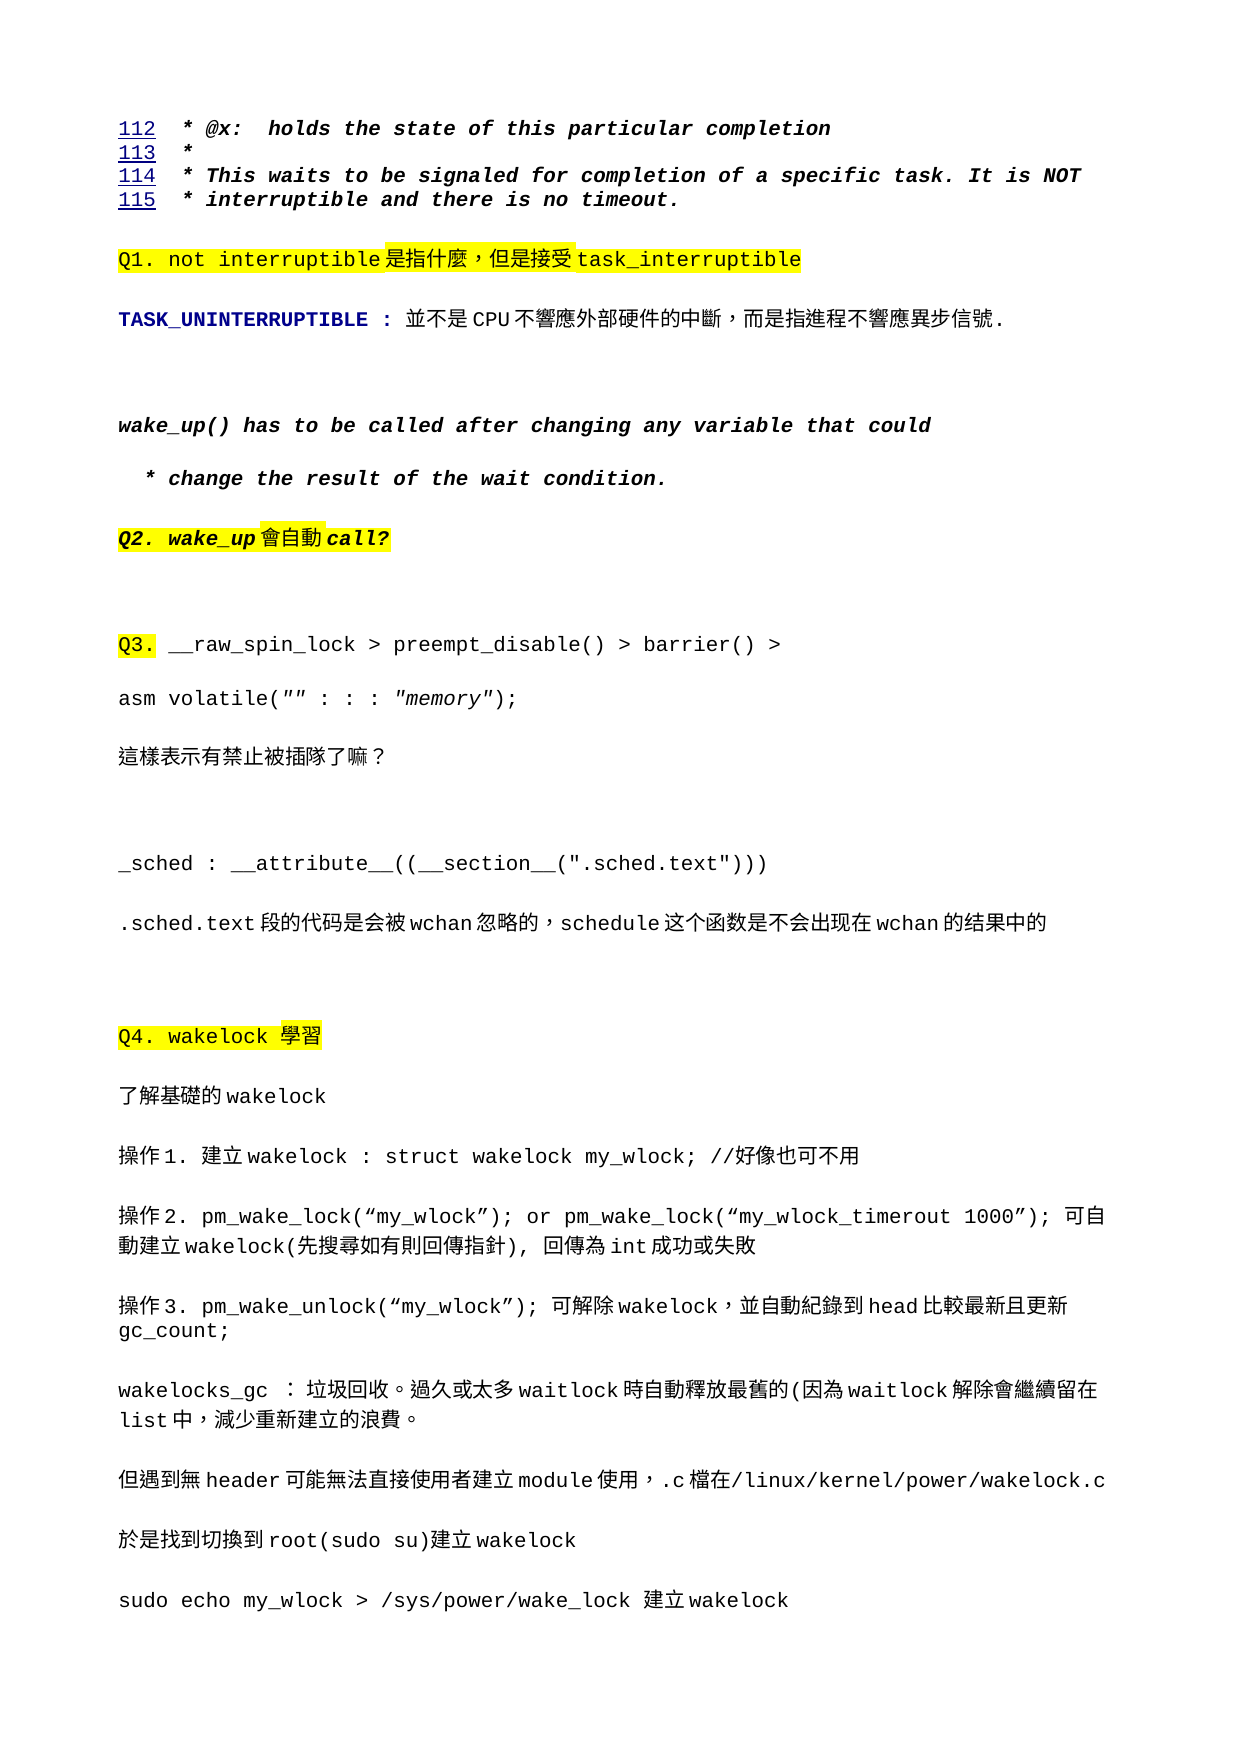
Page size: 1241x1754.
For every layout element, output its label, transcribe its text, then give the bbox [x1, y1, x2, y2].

text Q3. __raw_spin_lock > preempt_disable() > barrier() > [118, 634, 1122, 658]
text Q4. wakelock 學習 [118, 1019, 1122, 1050]
text Q1. not interruptible是指什麼，但是接受task_interruptible [118, 242, 1122, 273]
text 操作1. 建立wakelock : struct wakelock my_wlock; //好像也可不用 [118, 1139, 1122, 1170]
text wake_up() has to be called after changing any variable that could [118, 415, 1122, 439]
text 114 * This waits to be signaled for completion of a specific task. It is NOT [118, 165, 1122, 189]
text 於是找到切換到root(sudo su)建立wakelock [118, 1523, 1122, 1554]
text 但遇到無header可能無法直接使用者建立module使用，.c檔在/linux/kernel/power/wakelock.c [118, 1463, 1122, 1494]
text _sched : __attribute__((__section__(".sched.text"))) [118, 853, 1122, 877]
text Q2. wake_up會自動call? [118, 521, 1122, 552]
text sudo echo my_wlock > /sys/power/wake_lock 建立wakelock [118, 1583, 1122, 1614]
text 115 * interruptible and there is no timeout. [118, 189, 1122, 213]
text 這樣表示有禁止被插隊了嘛？ [118, 741, 1122, 771]
text wakelocks_gc ： 垃圾回收。過久或太多waitlock時自動釋放最舊的(因為waitlock解除會繼續留在list中，減少重新建立的浪費。 [118, 1373, 1122, 1434]
text 操作3. pm_wake_unlock(“my_wlock”); 可解除wakelock，並自動紀錄到head比較最新且更新gc_count; [118, 1289, 1122, 1344]
text 了解基礎的wakelock [118, 1079, 1122, 1110]
text 113 * [118, 142, 1122, 165]
text 操作2. pm_wake_lock(“my_wlock”); or pm_wake_lock(“my_wlock_timerout 1000”); 可自動建立wakelock(先搜尋如有則回傳指針), 回傳為int成功或失敗 [118, 1199, 1122, 1260]
text .sched.text段的代码是会被wchan忽略的，schedule这个函数是不会出现在wchan的结果中的 [118, 907, 1122, 937]
text TASK_UNINTERRUPTIBLE : 並不是CPU不響應外部硬件的中斷，而是指進程不響應異步信號. [118, 302, 1122, 332]
text asm volatile("" : : : "memory"); [118, 687, 1122, 711]
text * change the result of the wait condition. [118, 468, 1122, 492]
text 112 * @x: holds the state of this particular completion [118, 118, 1122, 142]
